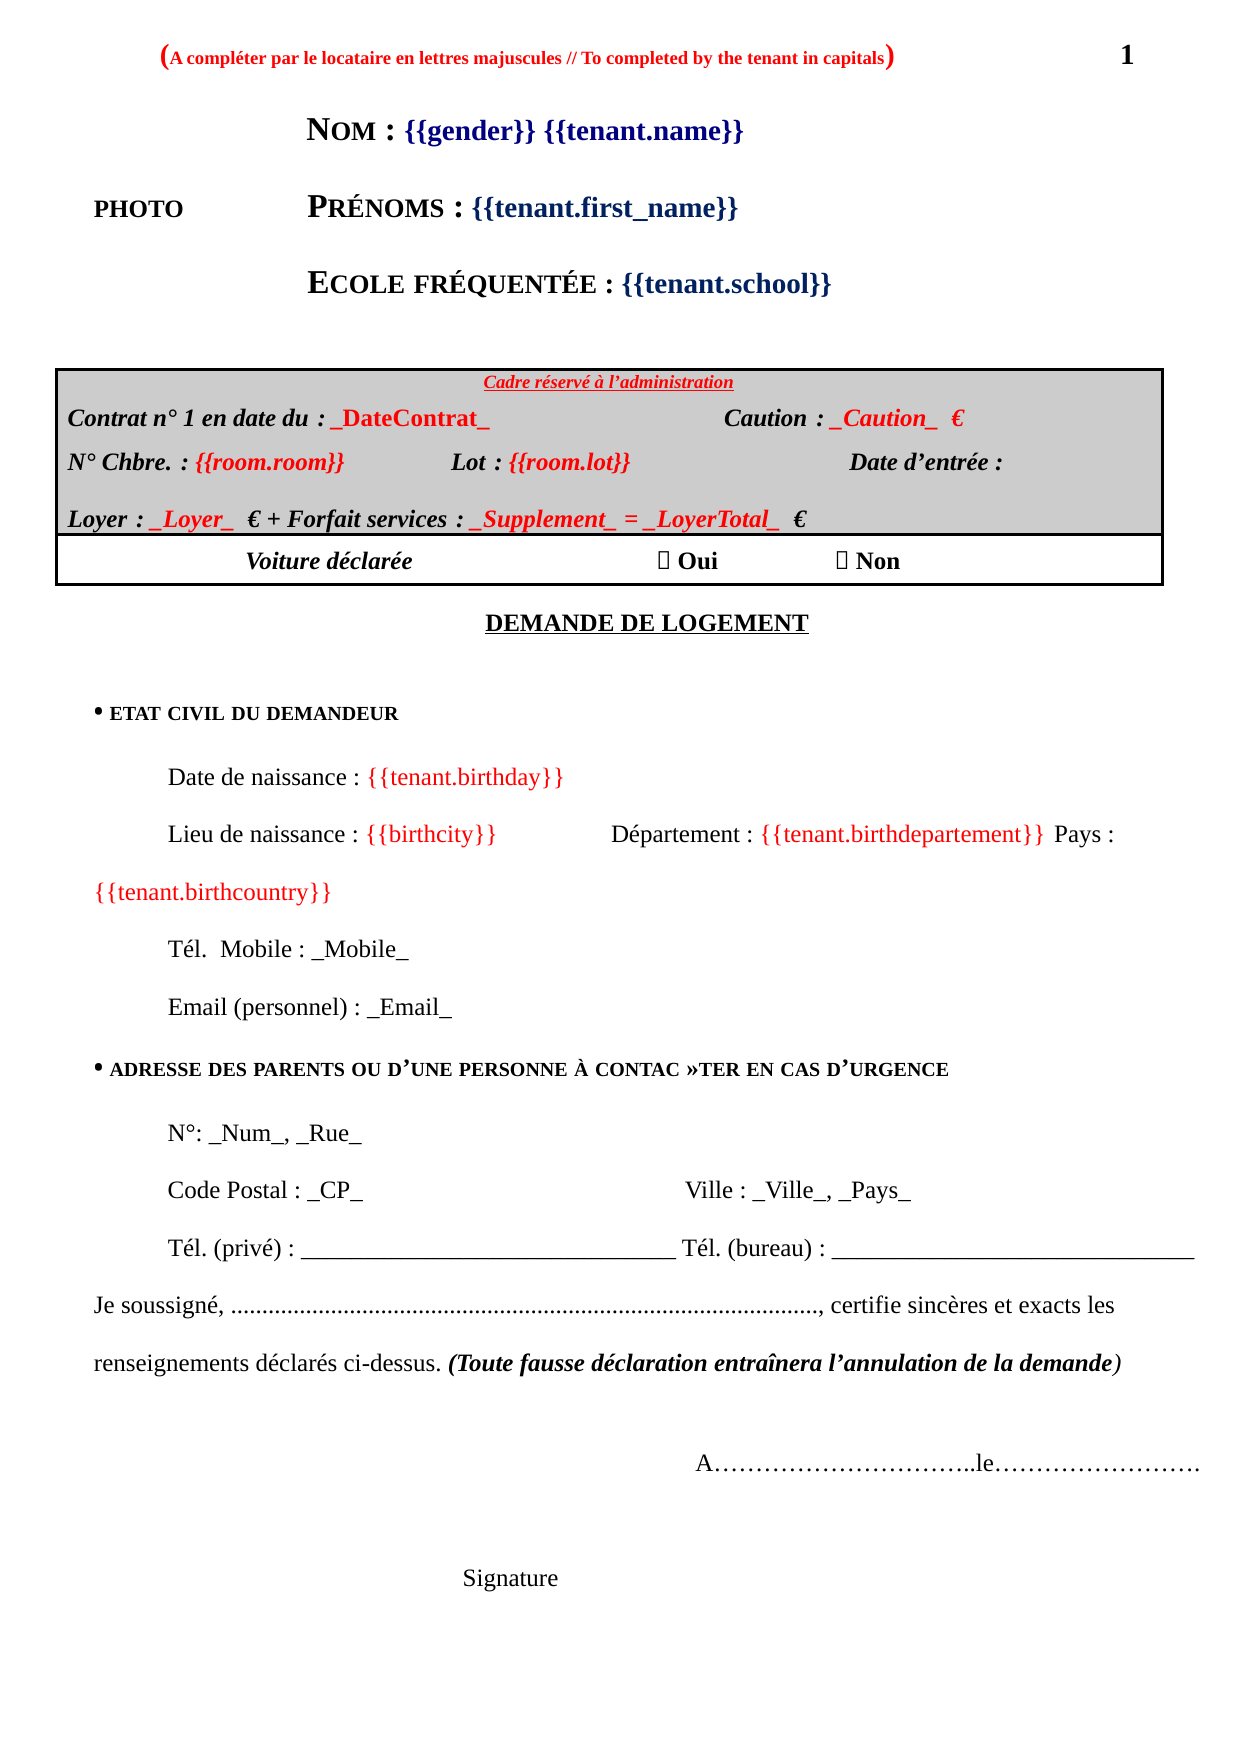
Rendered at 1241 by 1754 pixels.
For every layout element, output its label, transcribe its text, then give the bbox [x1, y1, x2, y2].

text Ecole fréquentée : {{tenant.school}} [169, 263, 1200, 301]
text A…………………………..le……………………. [94, 1448, 1200, 1477]
text Tél. Mobile : _Mobile_ [94, 934, 1200, 963]
text • etat civil du demandeur [94, 694, 1200, 728]
text Date de naissance : {{tenant.birthday}} [94, 762, 1200, 791]
text (A compléter par le locataire en lettres majuscules // To completed by the tenant in capitals) 1 [94, 37, 1200, 71]
text Code Postal : _CP_ Ville : _Ville_, _Pays_ [94, 1175, 1200, 1204]
text Lieu de naissance : {{birthcity}} Département : {{tenant.birthdepartement}} Pays : {{tenant.birthcountry}} [94, 819, 1200, 906]
text Tél. (privé) : ______________________________ Tél. (bureau) : _____________________________ [94, 1233, 1200, 1261]
text • adresse des parents ou d’une personne à contac »ter en cas d’urgence [94, 1049, 1200, 1083]
text PHOTO Prénoms : {{tenant.first_name}} [94, 186, 1200, 224]
text N°: _Num_, _Rue_ [94, 1118, 1200, 1146]
text Nom : {{gender}} {{tenant.name}} [94, 109, 1200, 148]
text Je soussigné, .............................................................................................., certifie sincères et exacts les renseignements déclarés ci-dessus. (Toute fausse déclaration entraînera l’annulation de la demande) [94, 1290, 1200, 1376]
table_header Voiture déclarée  Oui  Non [58, 536, 1161, 583]
text DEMANDE DE LOGEMENT [94, 608, 1200, 636]
text Email (personnel) : _Email_ [94, 992, 1200, 1021]
table_header Cadre réservé à l’administration Contrat n° 1 en date du : _DateContrat_ Caution : _Caution_ € N° Chbre. : {{room.room}} Lot : {{room.lot}} Date d’entrée : Loyer : _Loyer_ € + Forfait services : _Supplement_ = _LoyerTotal_ € [58, 371, 1161, 533]
text Signature [462, 1563, 1200, 1592]
